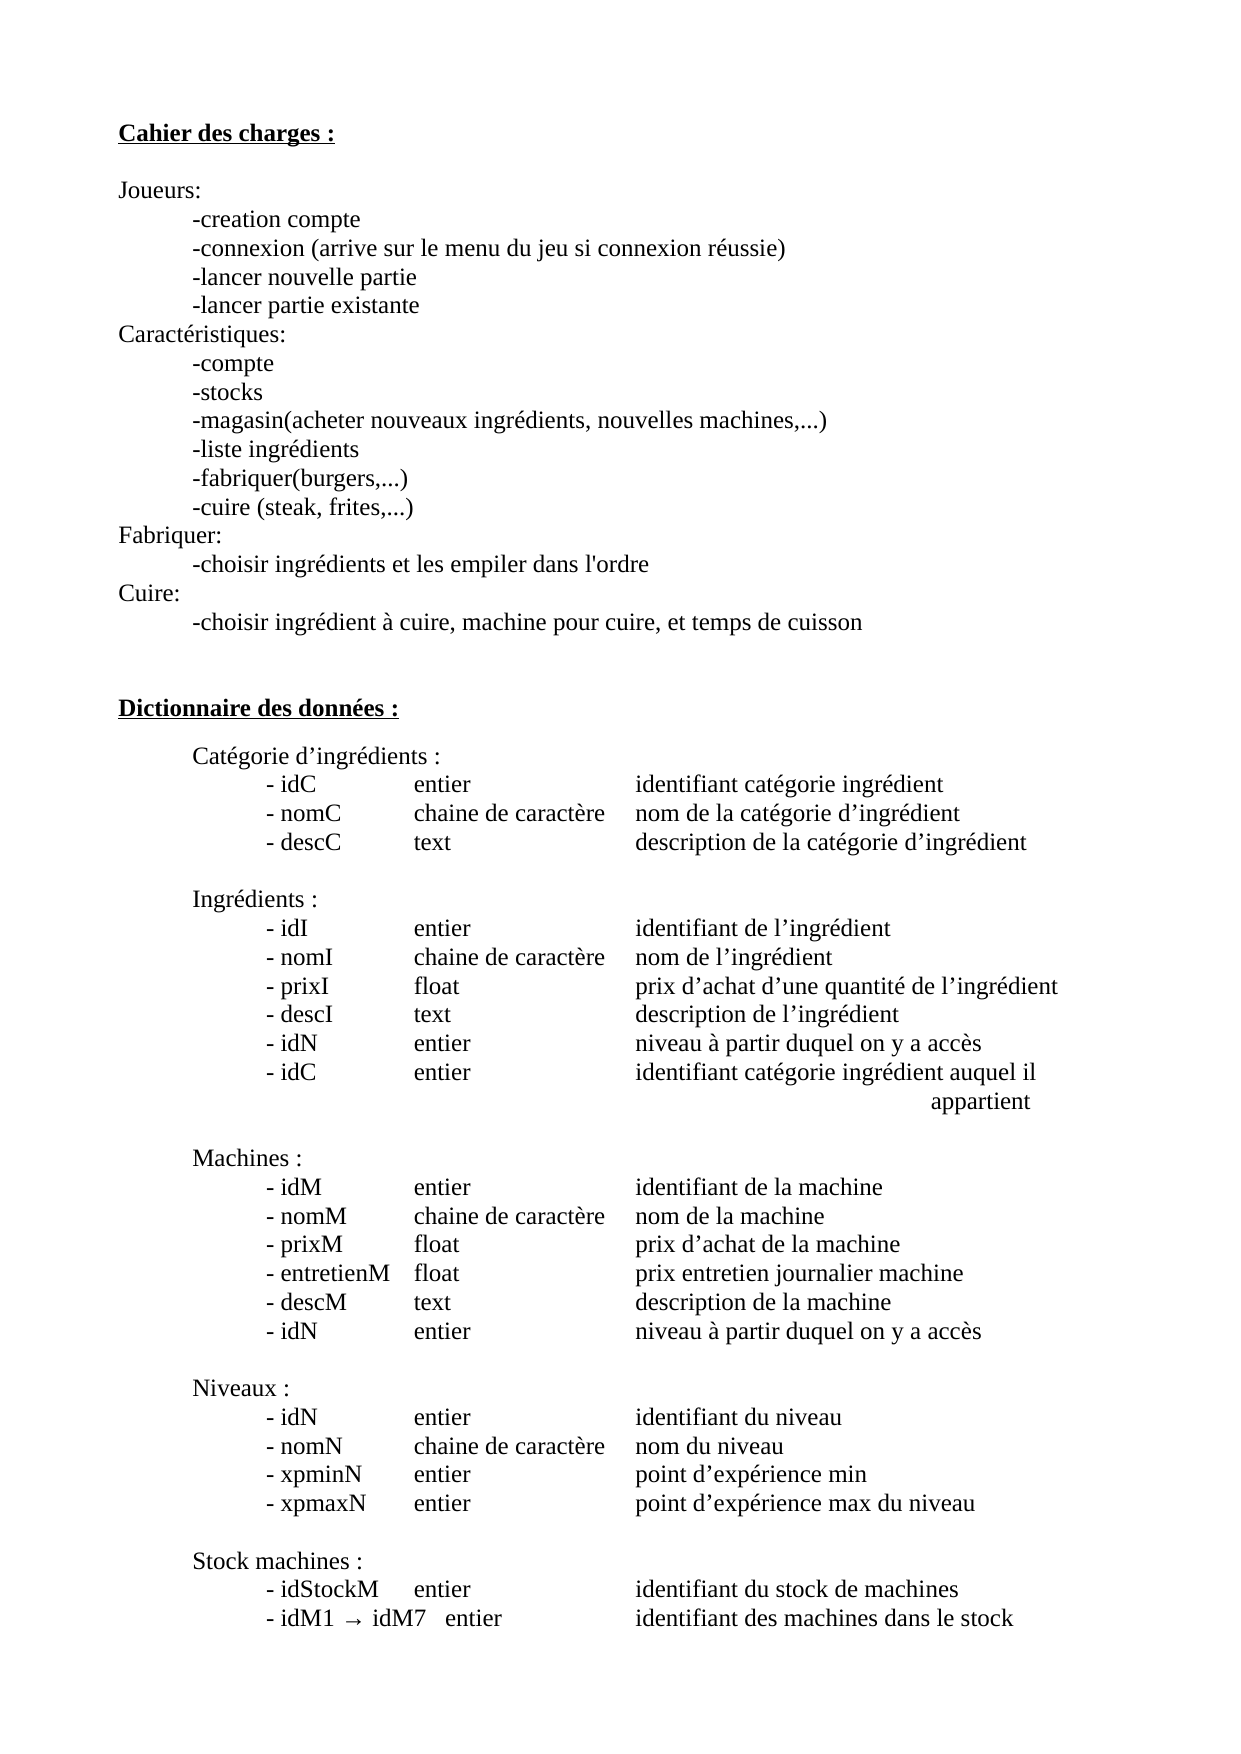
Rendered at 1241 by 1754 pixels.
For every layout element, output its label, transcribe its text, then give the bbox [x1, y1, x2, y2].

text - prixM float prix d’achat de la machine [118, 1229, 1122, 1258]
text -connexion (arrive sur le menu du jeu si connexion réussie) [118, 233, 1122, 262]
text -compte [118, 348, 1122, 377]
text -choisir ingrédients et les empiler dans l'ordre [118, 549, 1122, 578]
text - idN entier niveau à partir duquel on y a accès [118, 1028, 1122, 1057]
text - idC entier identifiant catégorie ingrédient auquel il appartient [118, 1057, 1122, 1114]
text Cahier des charges : [118, 118, 1122, 147]
text - idI entier identifiant de l’ingrédient [118, 913, 1122, 942]
text - nomI chaine de caractère nom de l’ingrédient [118, 942, 1122, 971]
text - descI text description de l’ingrédient [118, 999, 1122, 1028]
text -stocks [118, 377, 1122, 406]
text -choisir ingrédient à cuire, machine pour cuire, et temps de cuisson [118, 607, 1122, 636]
text - entretienM float prix entretien journalier machine [118, 1258, 1122, 1287]
text - idM entier identifiant de la machine [118, 1172, 1122, 1201]
text - idN entier identifiant du niveau [118, 1402, 1122, 1431]
text -creation compte [118, 204, 1122, 233]
text -magasin(acheter nouveaux ingrédients, nouvelles machines,...) [118, 406, 1122, 434]
text - nomC chaine de caractère nom de la catégorie d’ingrédient [118, 798, 1122, 827]
text -fabriquer(burgers,...) [118, 463, 1122, 492]
text Machines : [118, 1143, 1122, 1172]
text Joueurs: [118, 176, 1122, 204]
text -lancer partie existante [118, 291, 1122, 319]
text - prixI float prix d’achat d’une quantité de l’ingrédient [118, 971, 1122, 999]
text - xpminN entier point d’expérience min [118, 1459, 1122, 1488]
text -lancer nouvelle partie [118, 262, 1122, 291]
text Cuire: [118, 578, 1122, 607]
text - xpmaxN entier point d’expérience max du niveau [118, 1488, 1122, 1517]
text Caractéristiques: [118, 319, 1122, 348]
text - descM text description de la machine [118, 1287, 1122, 1316]
text - idM1 → idM7 entier identifiant des machines dans le stock [118, 1603, 1122, 1632]
text Stock machines : [118, 1546, 1122, 1574]
text -cuire (steak, frites,...) [118, 492, 1122, 521]
text -liste ingrédients [118, 434, 1122, 463]
text - nomN chaine de caractère nom du niveau [118, 1431, 1122, 1459]
text - idN entier niveau à partir duquel on y a accès [118, 1316, 1122, 1344]
text - idStockM entier identifiant du stock de machines [118, 1574, 1122, 1603]
text Niveaux : [118, 1373, 1122, 1402]
text - nomM chaine de caractère nom de la machine [118, 1201, 1122, 1229]
text Fabriquer: [118, 521, 1122, 549]
text - idC entier identifiant catégorie ingrédient [118, 769, 1122, 798]
text Dictionnaire des données : [118, 693, 1122, 722]
text Catégorie d’ingrédients : [118, 741, 1122, 769]
text - descC text description de la catégorie d’ingrédient [118, 827, 1122, 856]
text Ingrédients : [118, 884, 1122, 913]
